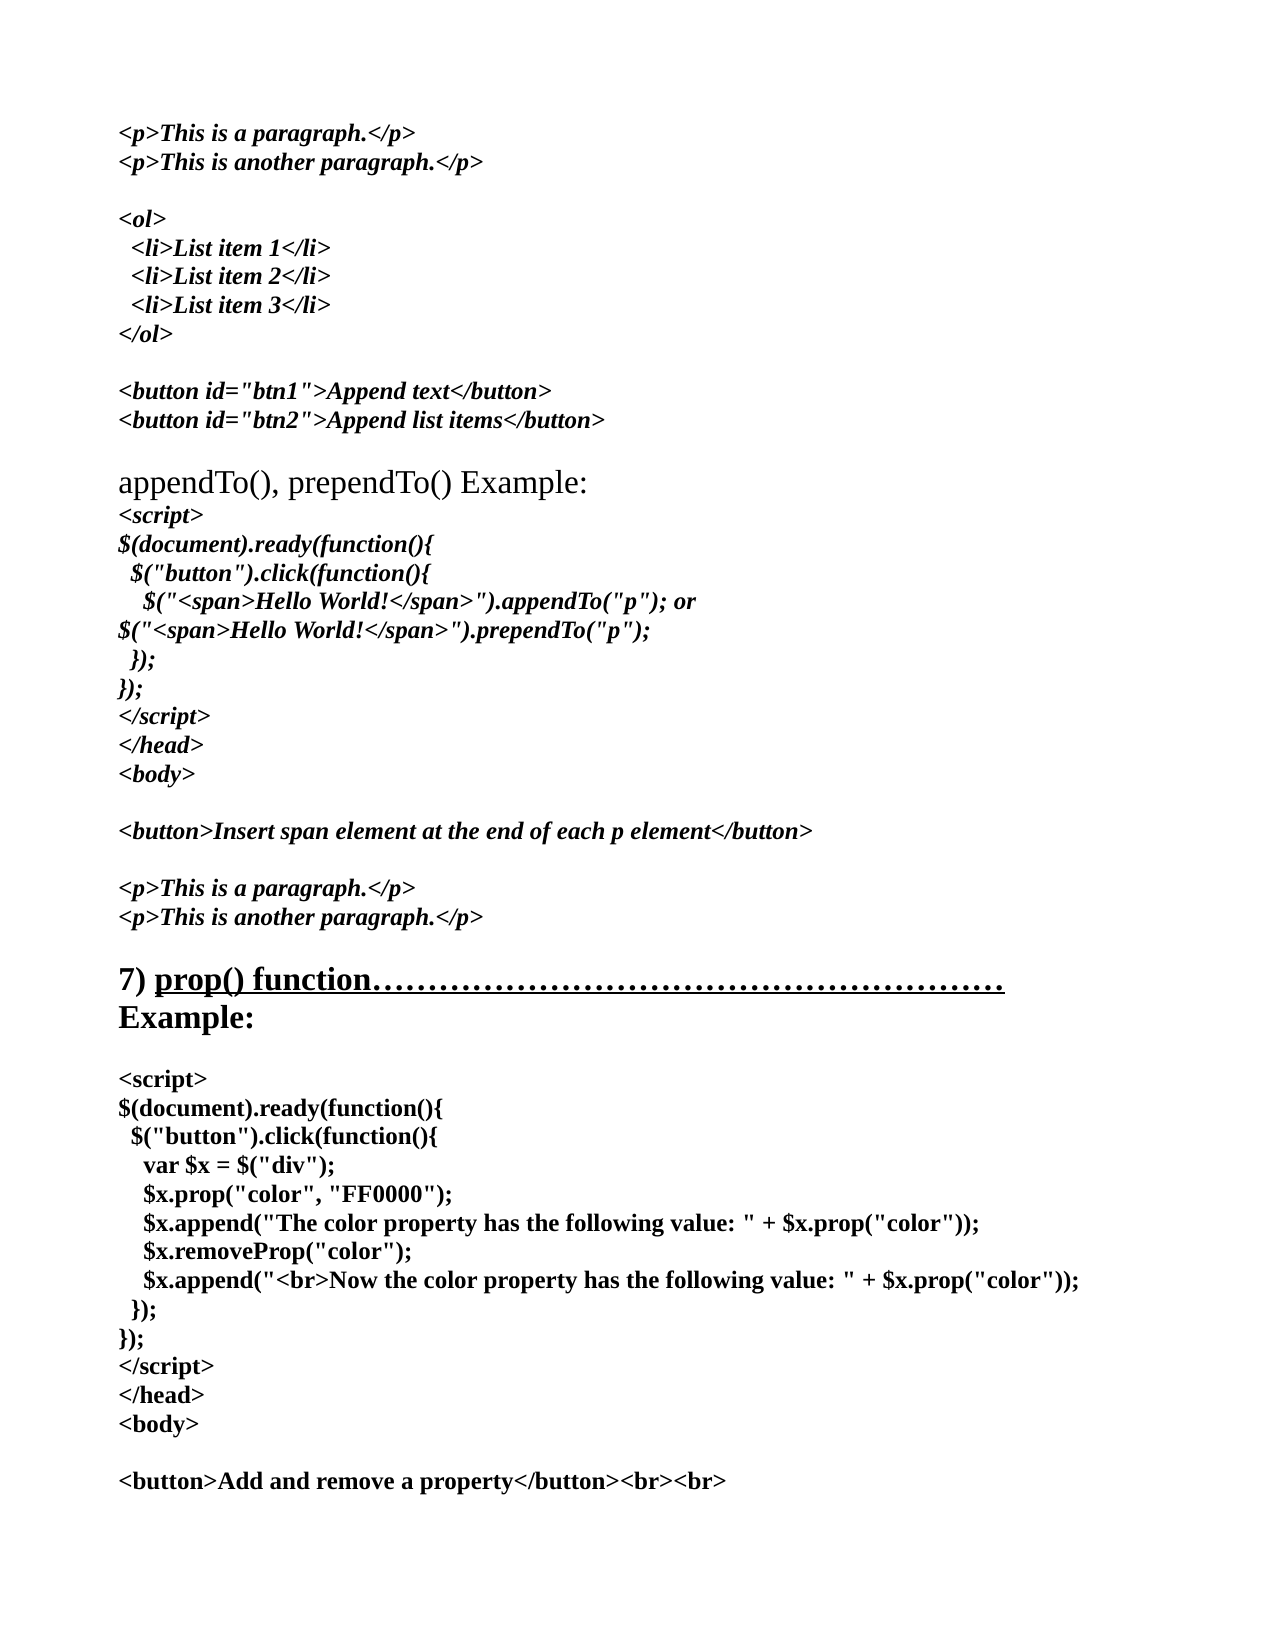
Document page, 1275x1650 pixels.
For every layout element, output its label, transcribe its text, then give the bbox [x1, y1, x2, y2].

text $x.removeProp("color"); [118, 1236, 1157, 1265]
text appendTo(), prependTo() Example: [118, 462, 1157, 500]
text $(document).ready(function(){ [118, 1093, 1157, 1121]
text $("button").click(function(){ [118, 1121, 1157, 1150]
text Example: [118, 997, 1157, 1036]
text <button>Insert span element at the end of each p element</button> [118, 816, 1157, 845]
text $("<span>Hello World!</span>").appendTo("p"); or [118, 586, 1157, 615]
text $("button").click(function(){ [118, 558, 1157, 586]
text $("<span>Hello World!</span>").prependTo("p"); [118, 615, 1157, 644]
text <li>List item 2</li> [118, 261, 1157, 290]
text </ol> [118, 319, 1157, 348]
text <script> [118, 500, 1157, 529]
text <li>List item 1</li> [118, 233, 1157, 261]
text }); [118, 644, 1157, 673]
text </script> [118, 1351, 1157, 1380]
text <p>This is a paragraph.</p> [118, 118, 1157, 147]
text <li>List item 3</li> [118, 290, 1157, 319]
text <body> [118, 1409, 1157, 1438]
text <p>This is a paragraph.</p> [118, 873, 1157, 902]
text </script> [118, 701, 1157, 730]
text $(document).ready(function(){ [118, 529, 1157, 558]
text }); [118, 1323, 1157, 1351]
text </head> [118, 730, 1157, 759]
text <button id="btn2">Append list items</button> [118, 405, 1157, 433]
text <p>This is another paragraph.</p> [118, 902, 1157, 931]
text <button id="btn1">Append text</button> [118, 376, 1157, 405]
text <button>Add and remove a property</button><br><br> [118, 1466, 1157, 1495]
text </head> [118, 1380, 1157, 1409]
text $x.append("<br>Now the color property has the following value: " + $x.prop("color")); [118, 1265, 1157, 1294]
text $x.prop("color", "FF0000"); [118, 1179, 1157, 1208]
text var $x = $("div"); [118, 1150, 1157, 1179]
text <ol> [118, 204, 1157, 233]
text <p>This is another paragraph.</p> [118, 147, 1157, 176]
text }); [118, 673, 1157, 701]
text $x.append("The color property has the following value: " + $x.prop("color")); [118, 1208, 1157, 1236]
text }); [118, 1294, 1157, 1323]
text 7) prop() function………………………………………………… [118, 959, 1157, 997]
text <body> [118, 759, 1157, 788]
text <script> [118, 1064, 1157, 1093]
